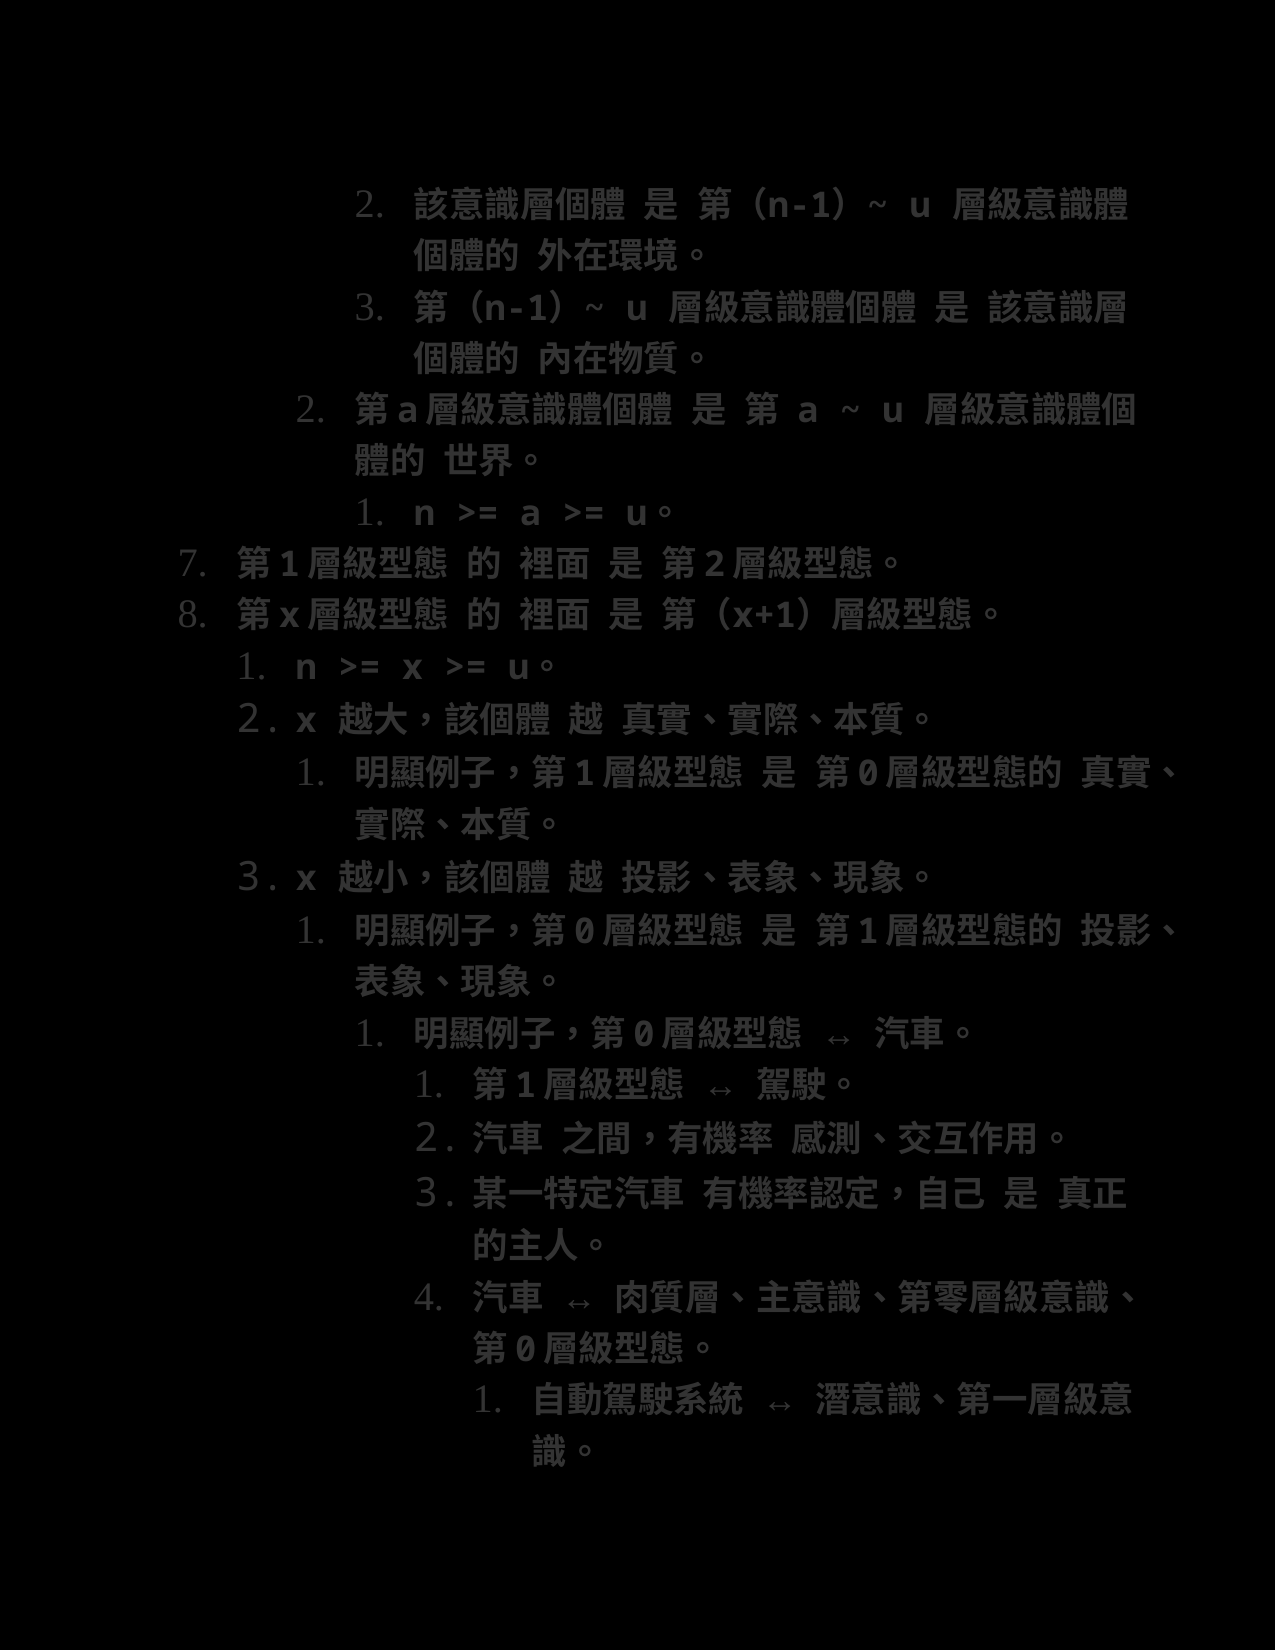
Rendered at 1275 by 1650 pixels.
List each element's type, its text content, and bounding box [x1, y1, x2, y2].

list 明顯例子，第0層級型態 ↔ 汽車。 [354, 1005, 1157, 1056]
list 明顯例子，第0層級型態 是 第1層級型態的 投影、表象、現象。 [295, 902, 1157, 1005]
list 第1層級型態 的 裡面 是 第2層級型態。 [177, 536, 1157, 587]
list x 越小，該個體 越 投影、表象、現象。 [236, 847, 1157, 902]
list 明顯例子，第1層級型態 是 第0層級型態的 真實、實際、本質。 [295, 745, 1157, 847]
list 第a層級意識體個體 是 第 a ~ u 層級意識體個體的 世界。 [295, 382, 1157, 484]
list 該意識層個體 是 第（n-1）~ u 層級意識體個體的 外在環境。 [354, 176, 1157, 279]
list 第1層級型態 ↔ 駕駛。 [413, 1056, 1157, 1108]
list x 越大，該個體 越 真實、實際、本質。 [236, 689, 1157, 745]
list 某一特定汽車 有機率認定，自己 是 真正的主人。 [413, 1163, 1157, 1269]
list n >= x >= u。 [236, 638, 1157, 689]
list 汽車 之間，有機率 感測、交互作用。 [413, 1108, 1157, 1163]
list 自動駕駛系統 ↔ 潛意識、第一層級意識。 [472, 1372, 1157, 1474]
list n >= a >= u。 [354, 484, 1157, 536]
list 汽車 ↔ 肉質層、主意識、第零層級意識、第0層級型態。 [413, 1269, 1157, 1372]
list 第（n-1）~ u 層級意識體個體 是 該意識層個體的 內在物質。 [354, 279, 1157, 382]
list 第x層級型態 的 裡面 是 第（x+1）層級型態。 [177, 587, 1157, 638]
